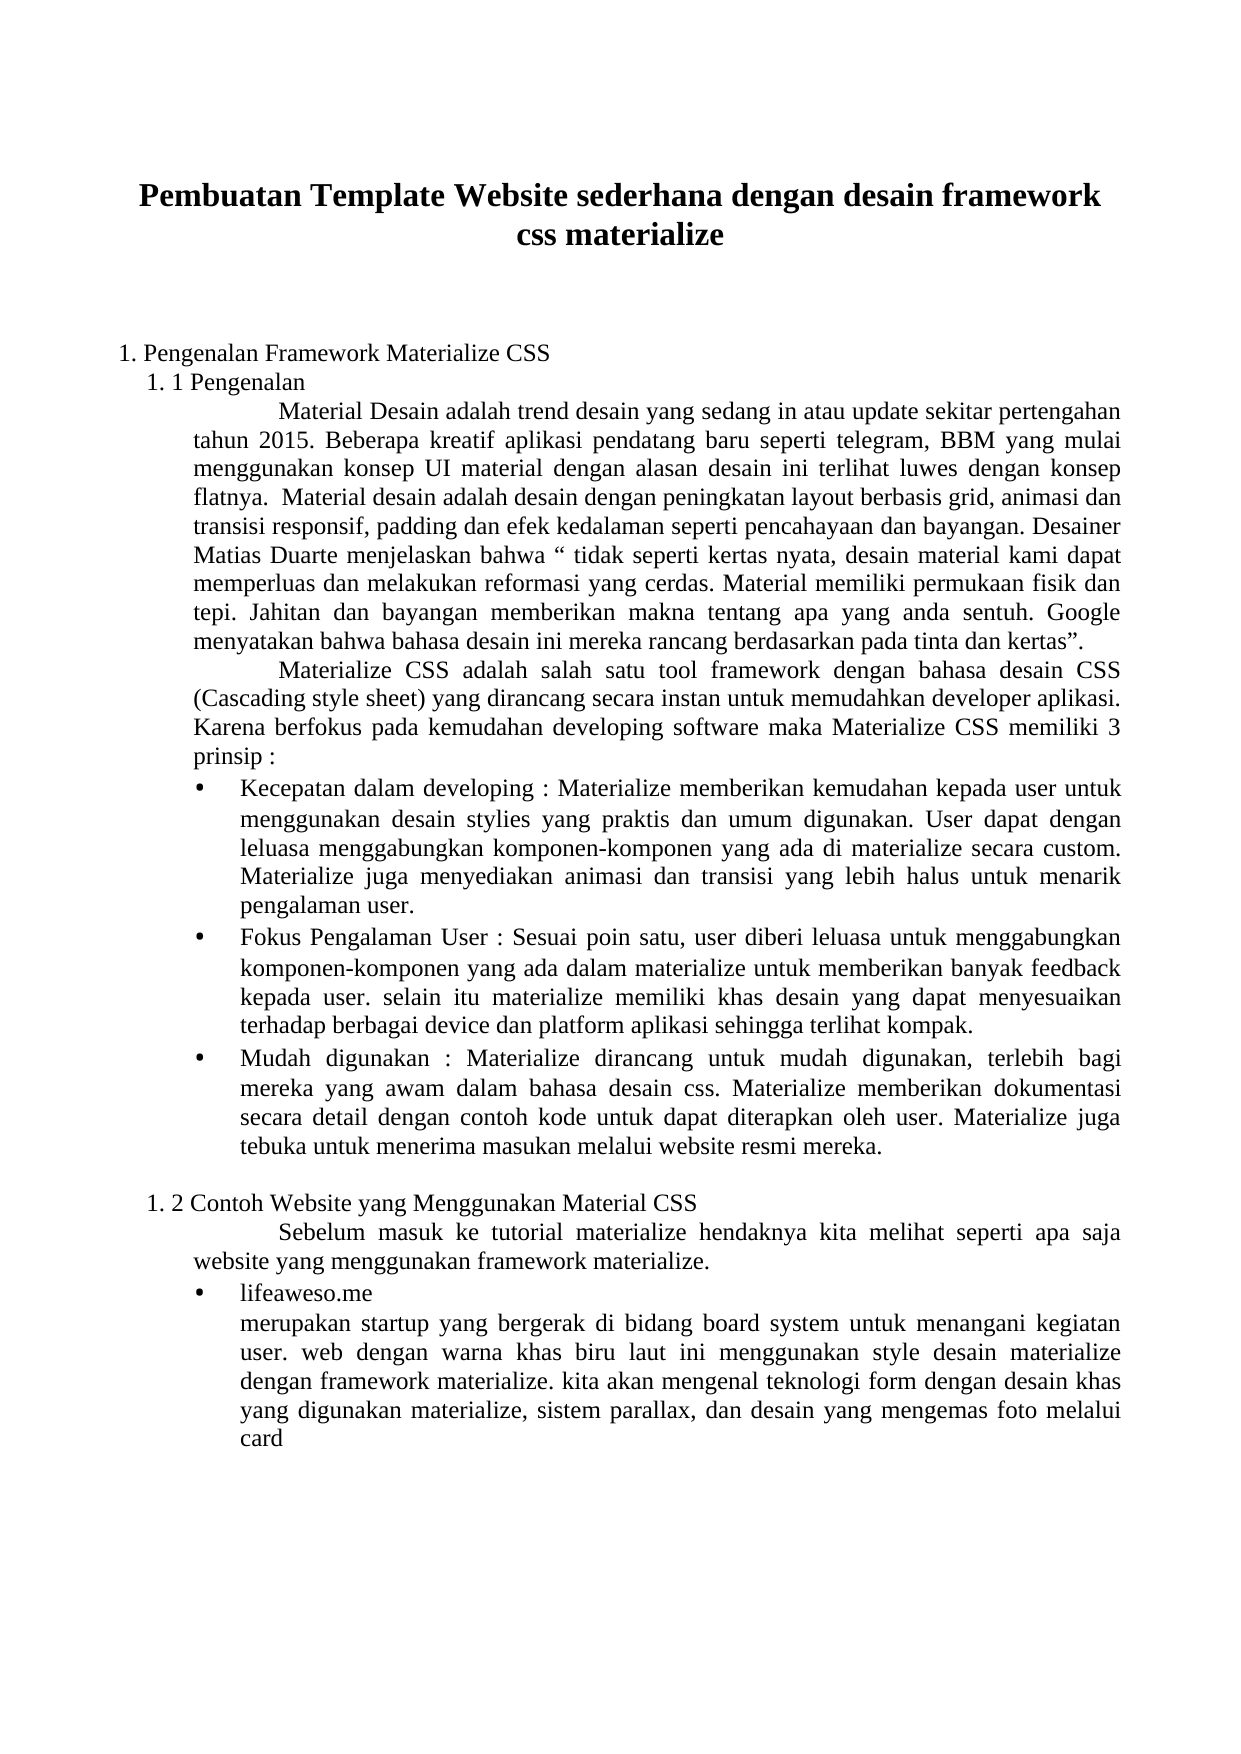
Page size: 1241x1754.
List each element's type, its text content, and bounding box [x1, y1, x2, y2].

text 1. Pengenalan Framework Materialize CSS [118, 338, 1122, 367]
text merupakan startup yang bergerak di bidang board system untuk menangani kegiatan user. web dengan warna khas biru laut ini menggunakan style desain materialize dengan framework materialize. kita akan mengenal teknologi form dengan desain khas yang digunakan materialize, sistem parallax, dan desain yang mengemas foto melalui card [240, 1308, 1122, 1452]
list Mudah digunakan : Materialize dirancang untuk mudah digunakan, terlebih bagi mereka yang awam dalam bahasa desain css. Materialize memberikan dokumentasi secara detail dengan contoh kode untuk dapat diterapkan oleh user. Materialize juga tebuka untuk menerima masukan melalui website resmi mereka. [195, 1039, 1122, 1159]
text Sebelum masuk ke tutorial materialize hendaknya kita melihat seperti apa saja website yang menggunakan framework materialize. [193, 1217, 1122, 1274]
text 1. 1 Pengenalan [146, 367, 1122, 396]
text Pembuatan Template Website sederhana dengan desain framework css materialize [118, 176, 1122, 252]
list Kecepatan dalam developing : Materialize memberikan kemudahan kepada user untuk menggunakan desain stylies yang praktis dan umum digunakan. User dapat dengan leluasa menggabungkan komponen-komponen yang ada di materialize secara custom. Materialize juga menyediakan animasi dan transisi yang lebih halus untuk menarik pengalaman user. [195, 770, 1122, 919]
text Material Desain adalah trend desain yang sedang in atau update sekitar pertengahan tahun 2015. Beberapa kreatif aplikasi pendatang baru seperti telegram, BBM yang mulai menggunakan konsep UI material dengan alasan desain ini terlihat luwes dengan konsep flatnya. Material desain adalah desain dengan peningkatan layout berbasis grid, animasi dan transisi responsif, padding dan efek kedalaman seperti pencahayaan dan bayangan. Desainer Matias Duarte menjelaskan bahwa “ tidak seperti kertas nyata, desain material kami dapat memperluas dan melakukan reformasi yang cerdas. Material memiliki permukaan fisik dan tepi. Jahitan dan bayangan memberikan makna tentang apa yang anda sentuh. Google menyatakan bahwa bahasa desain ini mereka rancang berdasarkan pada tinta dan kertas”. [193, 396, 1122, 655]
text Materialize CSS adalah salah satu tool framework dengan bahasa desain CSS (Cascading style sheet) yang dirancang secara instan untuk memudahkan developer aplikasi. Karena berfokus pada kemudahan developing software maka Materialize CSS memiliki 3 prinsip : [193, 655, 1122, 770]
text 1. 2 Contoh Website yang Menggunakan Material CSS [146, 1188, 1122, 1217]
list Fokus Pengalaman User : Sesuai poin satu, user diberi leluasa untuk menggabungkan komponen-komponen yang ada dalam materialize untuk memberikan banyak feedback kepada user. selain itu materialize memiliki khas desain yang dapat menyesuaikan terhadap berbagai device dan platform aplikasi sehingga terlihat kompak. [195, 919, 1122, 1039]
list lifeaweso.me [195, 1274, 1122, 1308]
